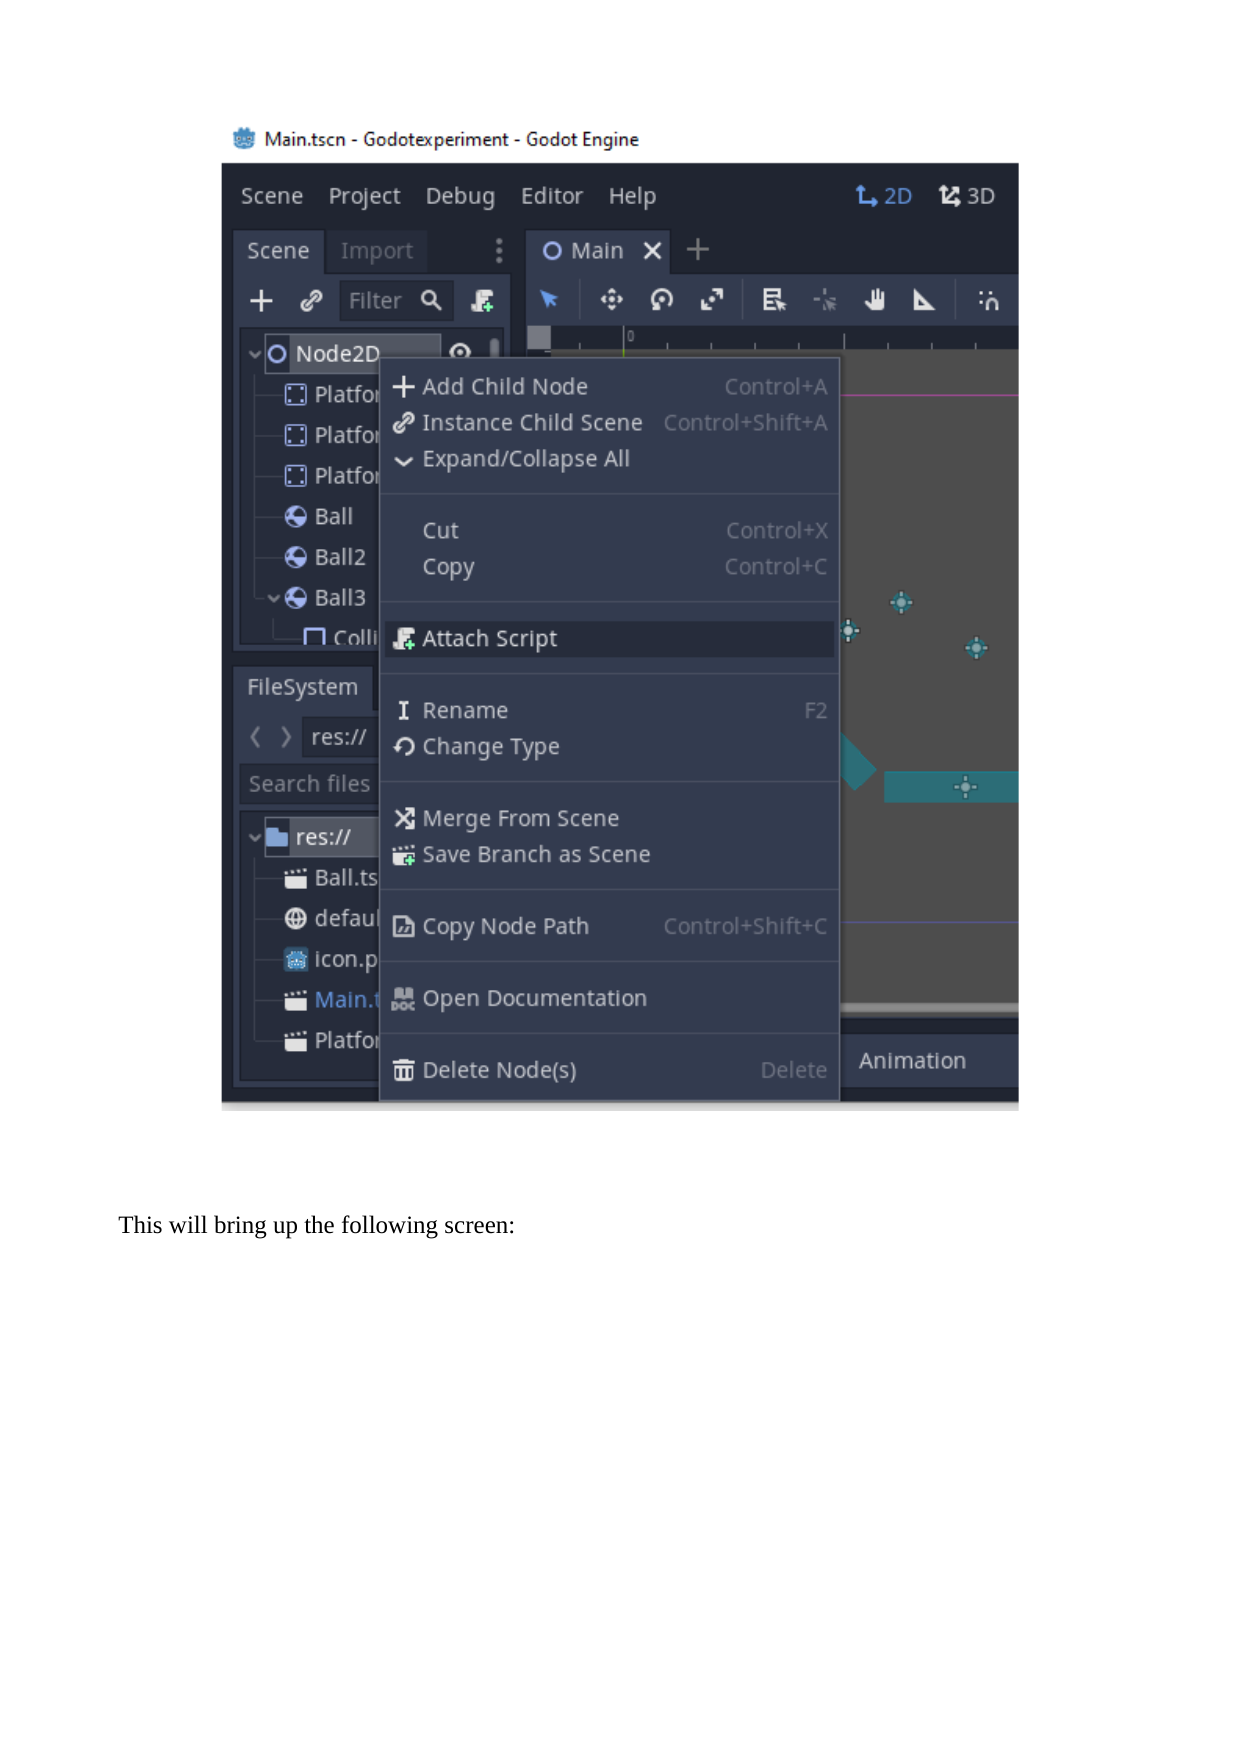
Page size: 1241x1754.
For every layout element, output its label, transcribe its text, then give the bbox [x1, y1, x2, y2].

picture [221, 118, 1019, 1111]
text This will bring up the following screen: [118, 1210, 1122, 1239]
